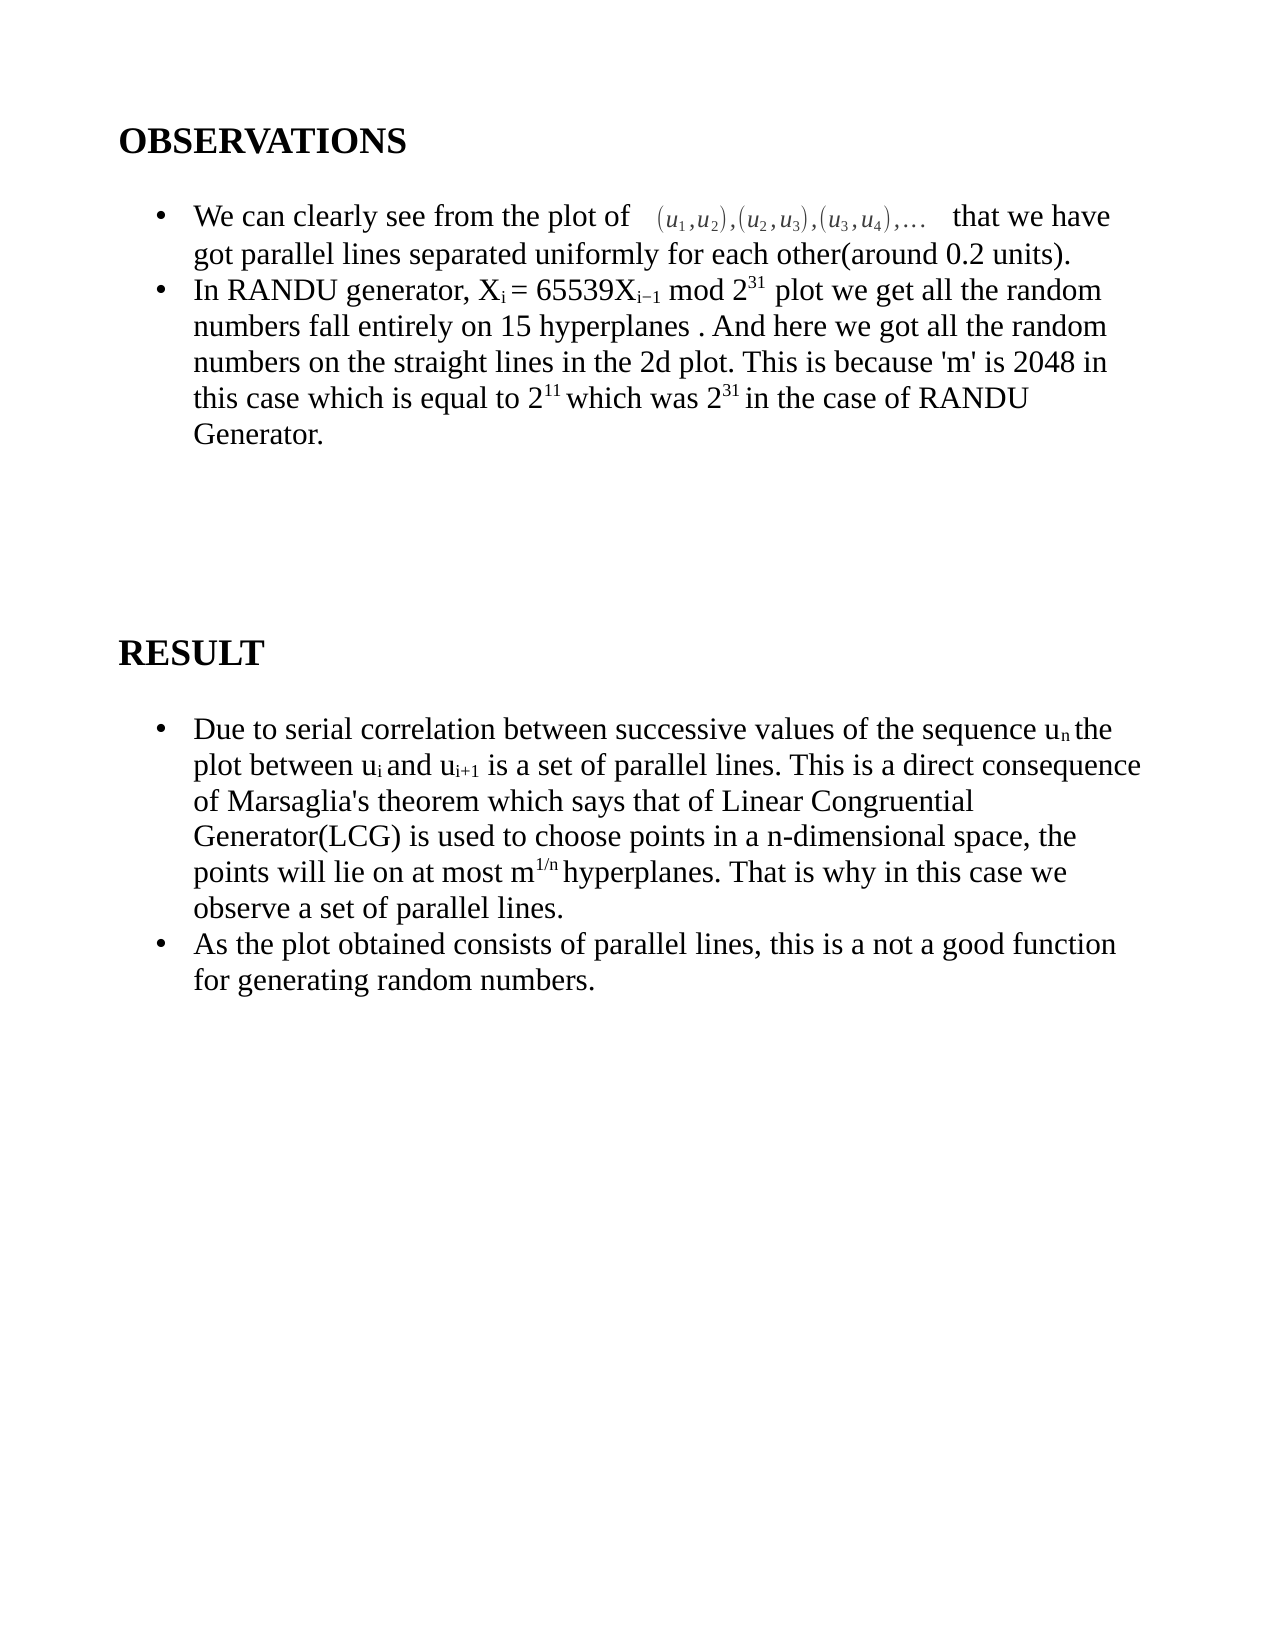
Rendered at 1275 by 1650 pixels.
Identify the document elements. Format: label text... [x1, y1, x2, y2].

list We can clearly see from the plot of that we have got parallel lines separated uniformly for each other(around 0.2 units). [156, 197, 1157, 271]
list As the plot obtained consists of parallel lines, this is a not a good function for generating random numbers. [156, 926, 1157, 997]
list In RANDU generator, Xi = 65539Xi−1 mod 231 plot we get all the random numbers fall entirely on 15 hyperplanes . And here we got all the random numbers on the straight lines in the 2d plot. This is because 'm' is 2048 in this case which is equal to 211 which was 231 in the case of RANDU Generator. [156, 271, 1157, 451]
text RESULT [118, 631, 1157, 674]
text OBSERVATIONS [118, 118, 1157, 161]
list Due to serial correlation between successive values of the sequence un the plot between ui and ui+1 is a set of parallel lines. This is a direct consequence of Marsaglia's theorem which says that of Linear Congruential Generator(LCG) is used to choose points in a n-dimensional space, the points will lie on at most m1/n hyperplanes. That is why in this case we observe a set of parallel lines. [156, 710, 1157, 926]
